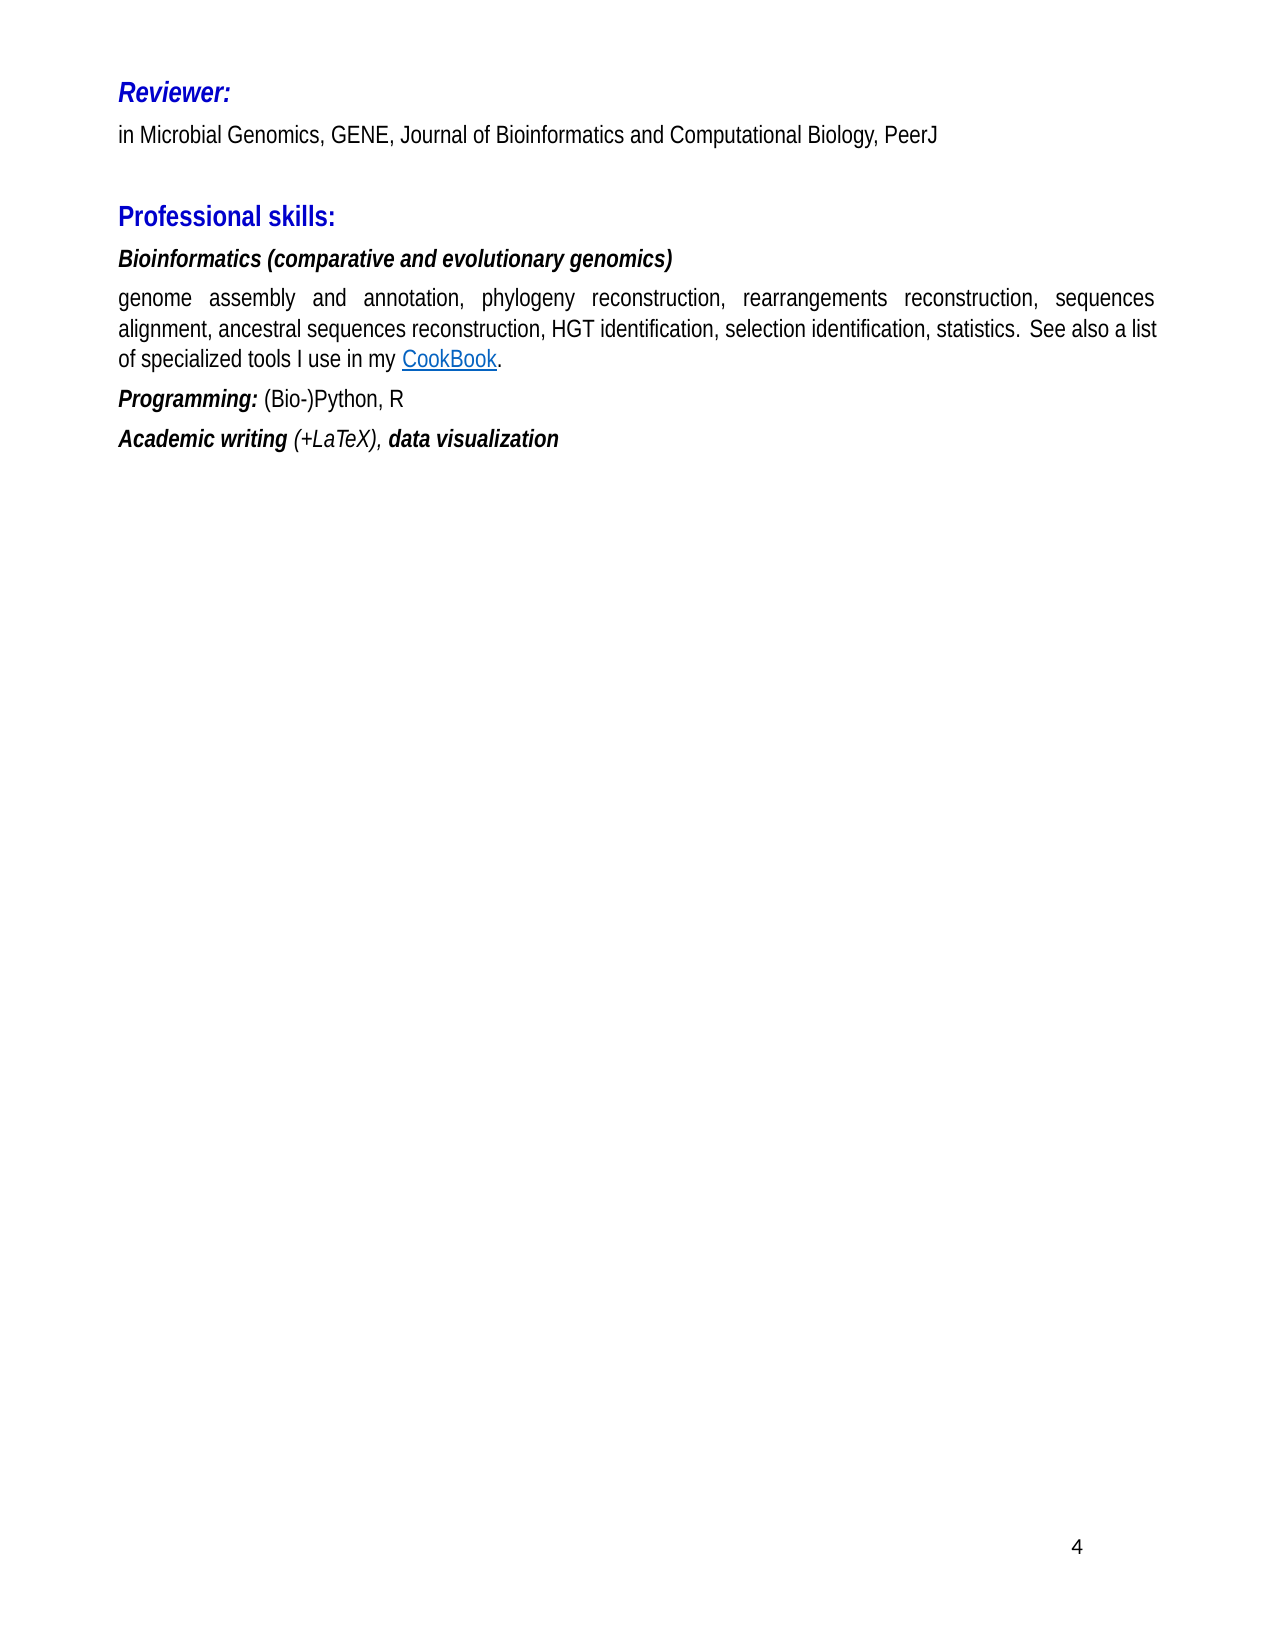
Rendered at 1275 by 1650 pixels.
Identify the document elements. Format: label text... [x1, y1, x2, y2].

text Programming: (Bio-)Python, R [118, 384, 1157, 413]
text in Microbial Genomics, GENE, Journal of Bioinformatics and Computational Biology, PeerJ [118, 120, 1157, 148]
text Academic writing (+LaTeX), data visualization [118, 423, 1157, 452]
text Bioinformatics (comparative and evolutionary genomics) [118, 243, 1157, 272]
text Reviewer: [118, 75, 1157, 108]
text genome assembly and annotation, phylogeny reconstruction, rearrangements reconstruction, sequences alignment, ancestral sequences reconstruction, HGT identification, selection identification, statistics. See also a list of specialized tools I use in my CookBook. [118, 283, 1157, 373]
text Professional skills: [118, 199, 1157, 232]
